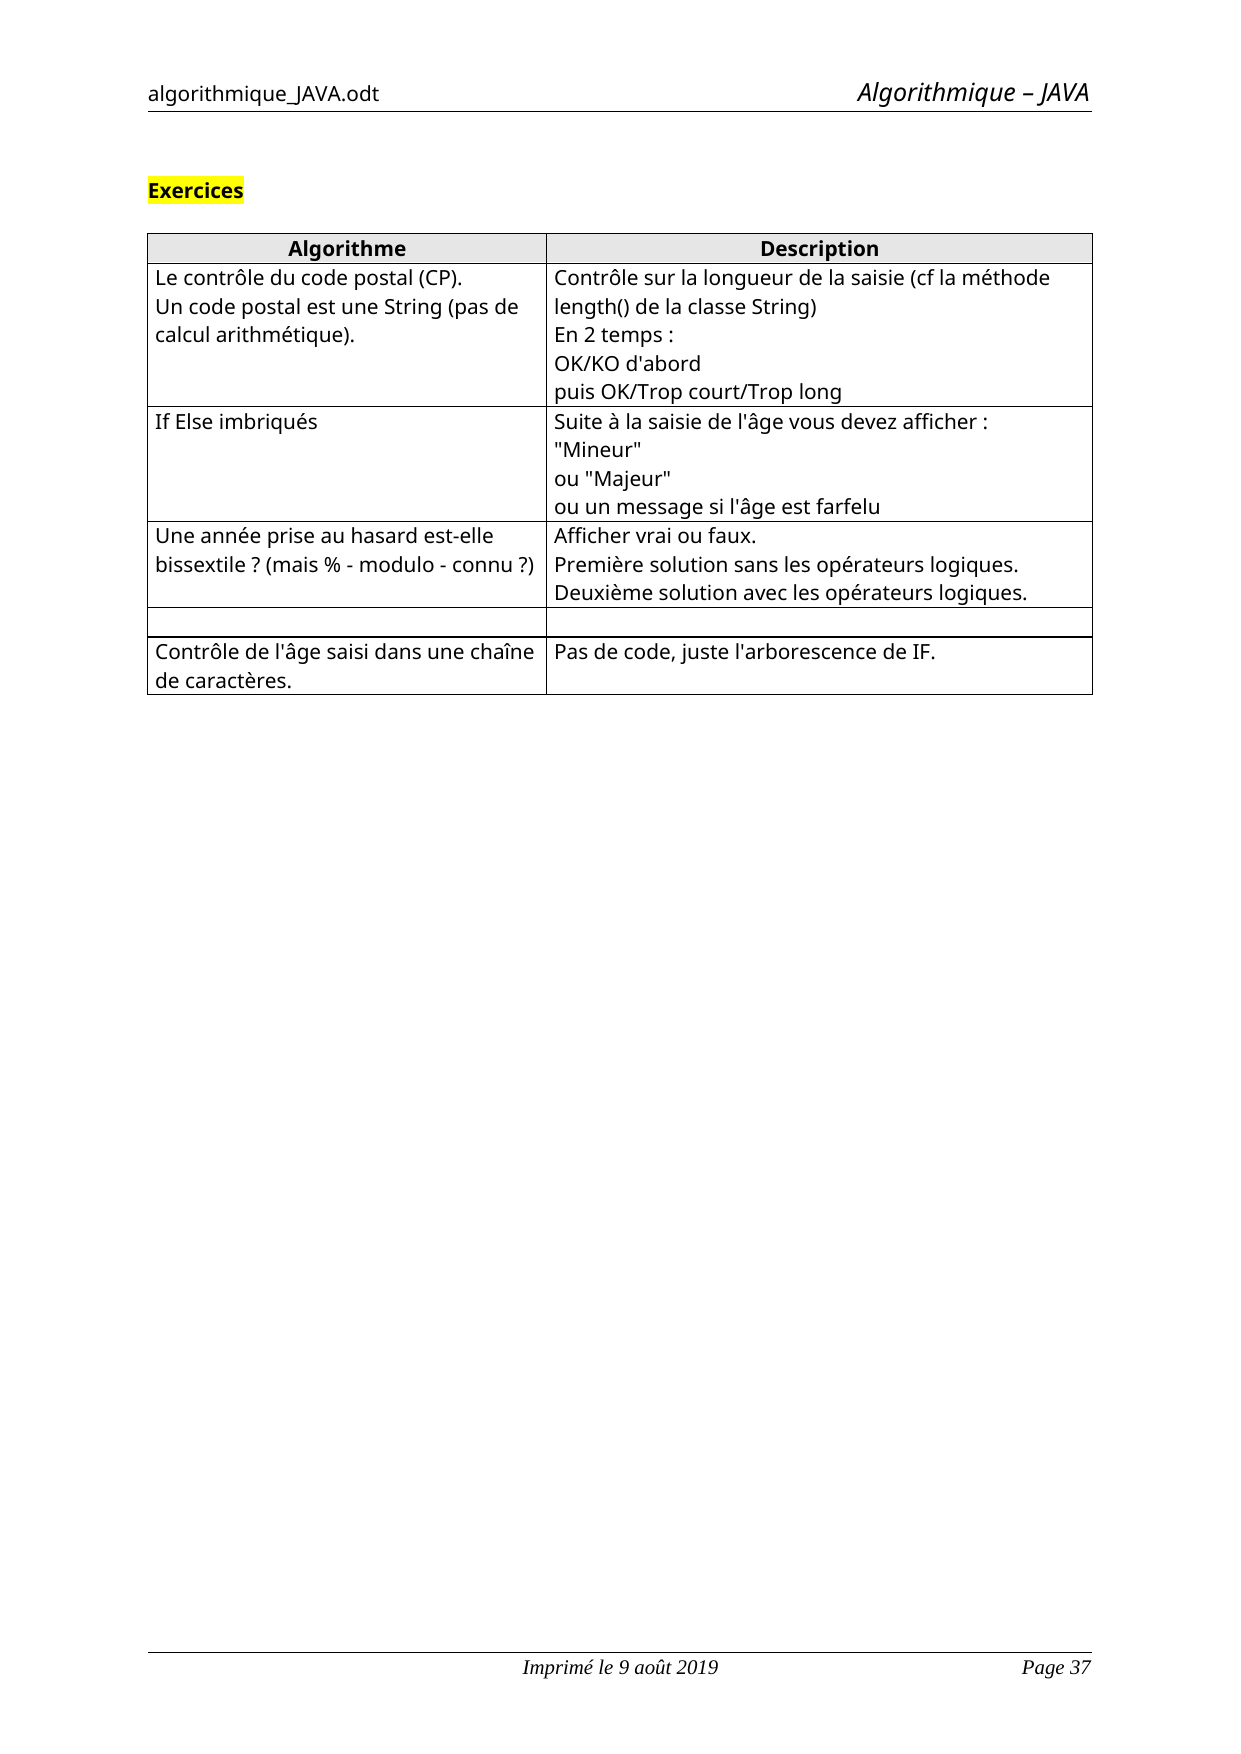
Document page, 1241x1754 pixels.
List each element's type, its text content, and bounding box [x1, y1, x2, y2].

table_cell [547, 608, 1092, 636]
text Exercices [148, 176, 1092, 204]
table_cell Contrôle sur la longueur de la saisie (cf la méthode length() de la classe String) En 2 temps : OK/KO d'abord puis OK/Trop court/Trop long [547, 264, 1092, 406]
table_cell Afficher vrai ou faux. Première solution sans les opérateurs logiques. Deuxième solution avec les opérateurs logiques. [547, 522, 1092, 607]
table_cell If Else imbriqués [148, 407, 546, 521]
table_cell Pas de code, juste l'arborescence de IF. [547, 638, 1092, 694]
table_header Description [547, 234, 1092, 262]
table_cell Une année prise au hasard est-elle bissextile ? (mais % - modulo - connu ?) [148, 522, 546, 607]
table_cell Le contrôle du code postal (CP). Un code postal est une String (pas de calcul arithmétique). [148, 264, 546, 406]
table_cell Suite à la saisie de l'âge vous devez afficher : "Mineur" ou "Majeur" ou un message si l'âge est farfelu [547, 407, 1092, 521]
table_header Algorithme [148, 234, 546, 262]
table_cell [148, 608, 546, 636]
table_cell Contrôle de l'âge saisi dans une chaîne de caractères. [148, 638, 546, 694]
